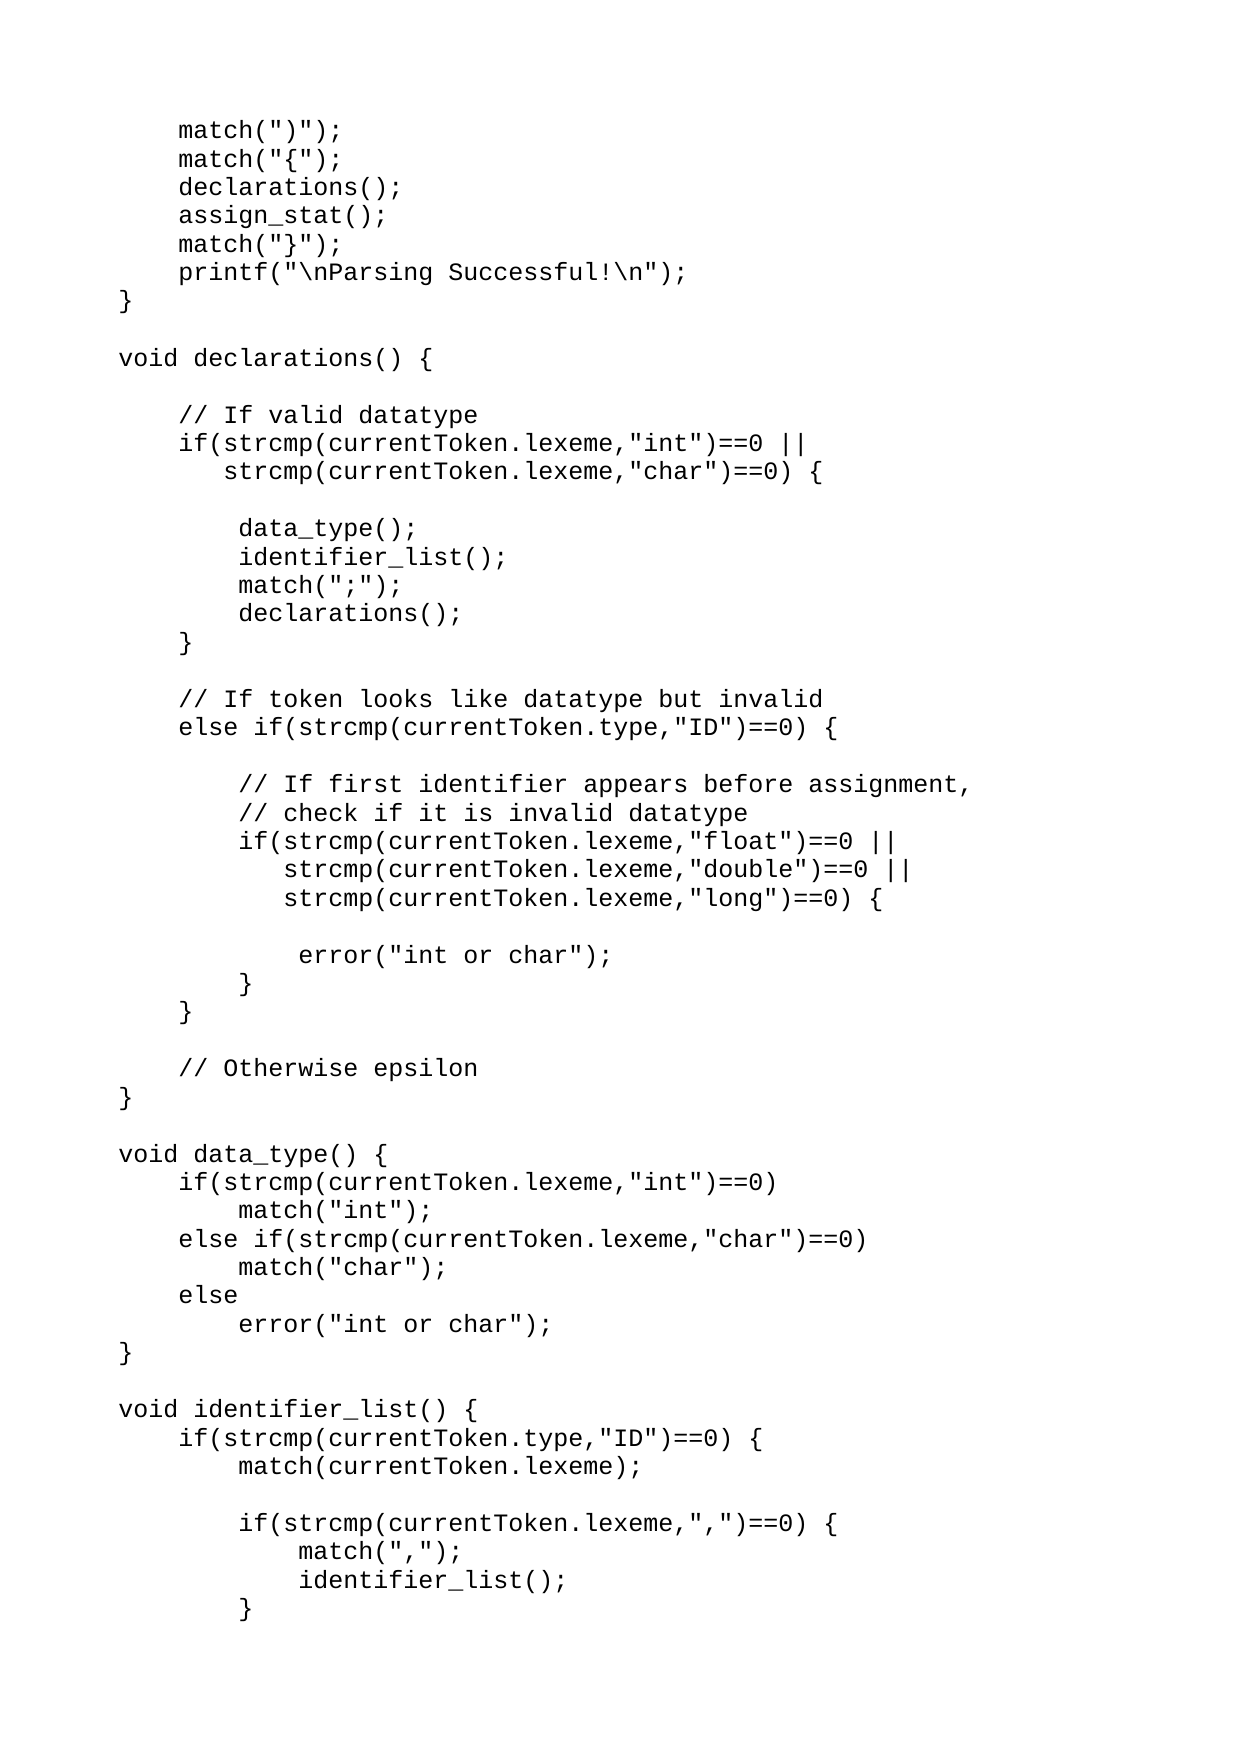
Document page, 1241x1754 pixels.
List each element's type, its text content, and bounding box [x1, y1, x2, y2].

text if(strcmp(currentToken.lexeme,"int")==0 || [118, 431, 1122, 459]
text assign_stat(); [118, 203, 1122, 231]
text strcmp(currentToken.lexeme,"double")==0 || [118, 857, 1122, 885]
text } [118, 629, 1122, 658]
text match(")"); [118, 118, 1122, 146]
text if(strcmp(currentToken.type,"ID")==0) { [118, 1425, 1122, 1453]
text } [118, 999, 1122, 1027]
text declarations(); [118, 601, 1122, 629]
text } [118, 1596, 1122, 1624]
text match(currentToken.lexeme); [118, 1453, 1122, 1482]
text match("}"); [118, 231, 1122, 260]
text if(strcmp(currentToken.lexeme,"int")==0) [118, 1170, 1122, 1198]
text identifier_list(); [118, 544, 1122, 573]
text } [118, 1084, 1122, 1113]
text identifier_list(); [118, 1567, 1122, 1596]
text // Otherwise epsilon [118, 1056, 1122, 1084]
text // If valid datatype [118, 402, 1122, 431]
text strcmp(currentToken.lexeme,"long")==0) { [118, 885, 1122, 913]
text printf("\nParsing Successful!\n"); [118, 260, 1122, 288]
text } [118, 971, 1122, 999]
text // If token looks like datatype but invalid [118, 686, 1122, 715]
text else if(strcmp(currentToken.lexeme,"char")==0) [118, 1226, 1122, 1255]
text if(strcmp(currentToken.lexeme,"float")==0 || [118, 828, 1122, 857]
text match("int"); [118, 1198, 1122, 1226]
text data_type(); [118, 516, 1122, 544]
text declarations(); [118, 175, 1122, 203]
text match("{"); [118, 146, 1122, 175]
text // check if it is invalid datatype [118, 800, 1122, 828]
text strcmp(currentToken.lexeme,"char")==0) { [118, 459, 1122, 487]
text void data_type() { [118, 1141, 1122, 1170]
text match("char"); [118, 1255, 1122, 1283]
text else [118, 1283, 1122, 1311]
text error("int or char"); [118, 942, 1122, 971]
text void declarations() { [118, 345, 1122, 373]
text // If first identifier appears before assignment, [118, 772, 1122, 800]
text error("int or char"); [118, 1311, 1122, 1340]
text match(","); [118, 1539, 1122, 1567]
text } [118, 288, 1122, 316]
text else if(strcmp(currentToken.type,"ID")==0) { [118, 715, 1122, 743]
text if(strcmp(currentToken.lexeme,",")==0) { [118, 1511, 1122, 1539]
text void identifier_list() { [118, 1397, 1122, 1425]
text } [118, 1340, 1122, 1368]
text match(";"); [118, 573, 1122, 601]
